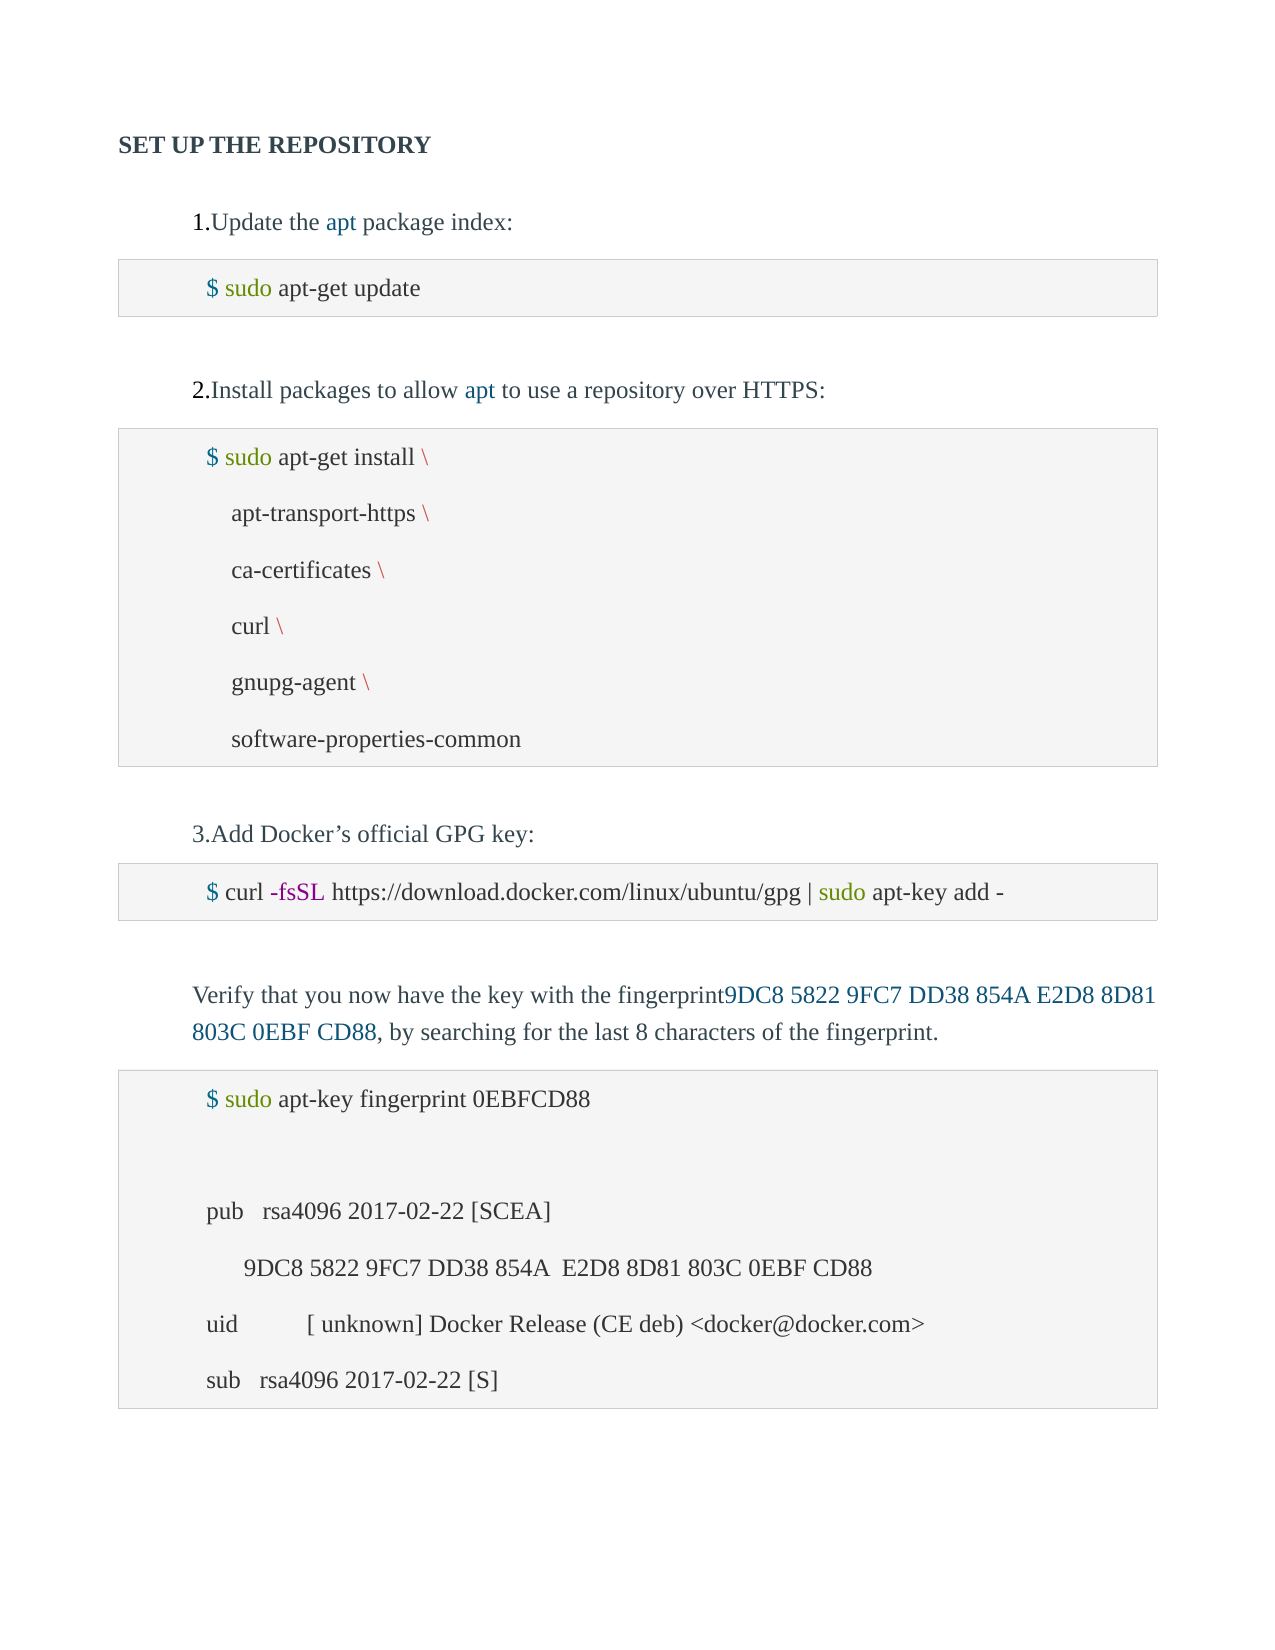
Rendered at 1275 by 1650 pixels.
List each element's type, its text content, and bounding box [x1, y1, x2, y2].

list software-properties-common [119, 709, 1157, 766]
list $ sudo apt-get install \ [119, 429, 1157, 471]
list $ sudo apt-get update [119, 260, 1157, 316]
list Verify that you now have the key with the fingerprint9DC8 5822 9FC7 DD38 854A E2D8 8D81 803C 0EBF CD88, by searching for the last 8 characters of the fingerprint. [118, 971, 1157, 1046]
list curl \ [119, 597, 1157, 640]
list Add Docker’s official GPG key: [118, 810, 1157, 847]
list 9DC8 5822 9FC7 DD38 854A E2D8 8D81 803C 0EBF CD88 [119, 1239, 1157, 1282]
subtitle SET UP THE REPOSITORY [118, 118, 1157, 159]
list uid [ unknown] Docker Release (CE deb) <docker@docker.com> [119, 1295, 1157, 1338]
list sub rsa4096 2017-02-22 [S] [119, 1351, 1157, 1408]
list ca-certificates \ [119, 541, 1157, 583]
list Update the apt package index: [118, 198, 1157, 235]
list $ sudo apt-key fingerprint 0EBFCD88 [119, 1071, 1157, 1112]
list Install packages to allow apt to use a repository over HTTPS: [118, 367, 1157, 404]
list apt-transport-https \ [119, 484, 1157, 527]
list $ curl -fsSL https://download.docker.com/linux/ubuntu/gpg | sudo apt-key add - [119, 864, 1157, 920]
list gnupg-agent \ [119, 653, 1157, 696]
list pub rsa4096 2017-02-22 [SCEA] [119, 1182, 1157, 1225]
